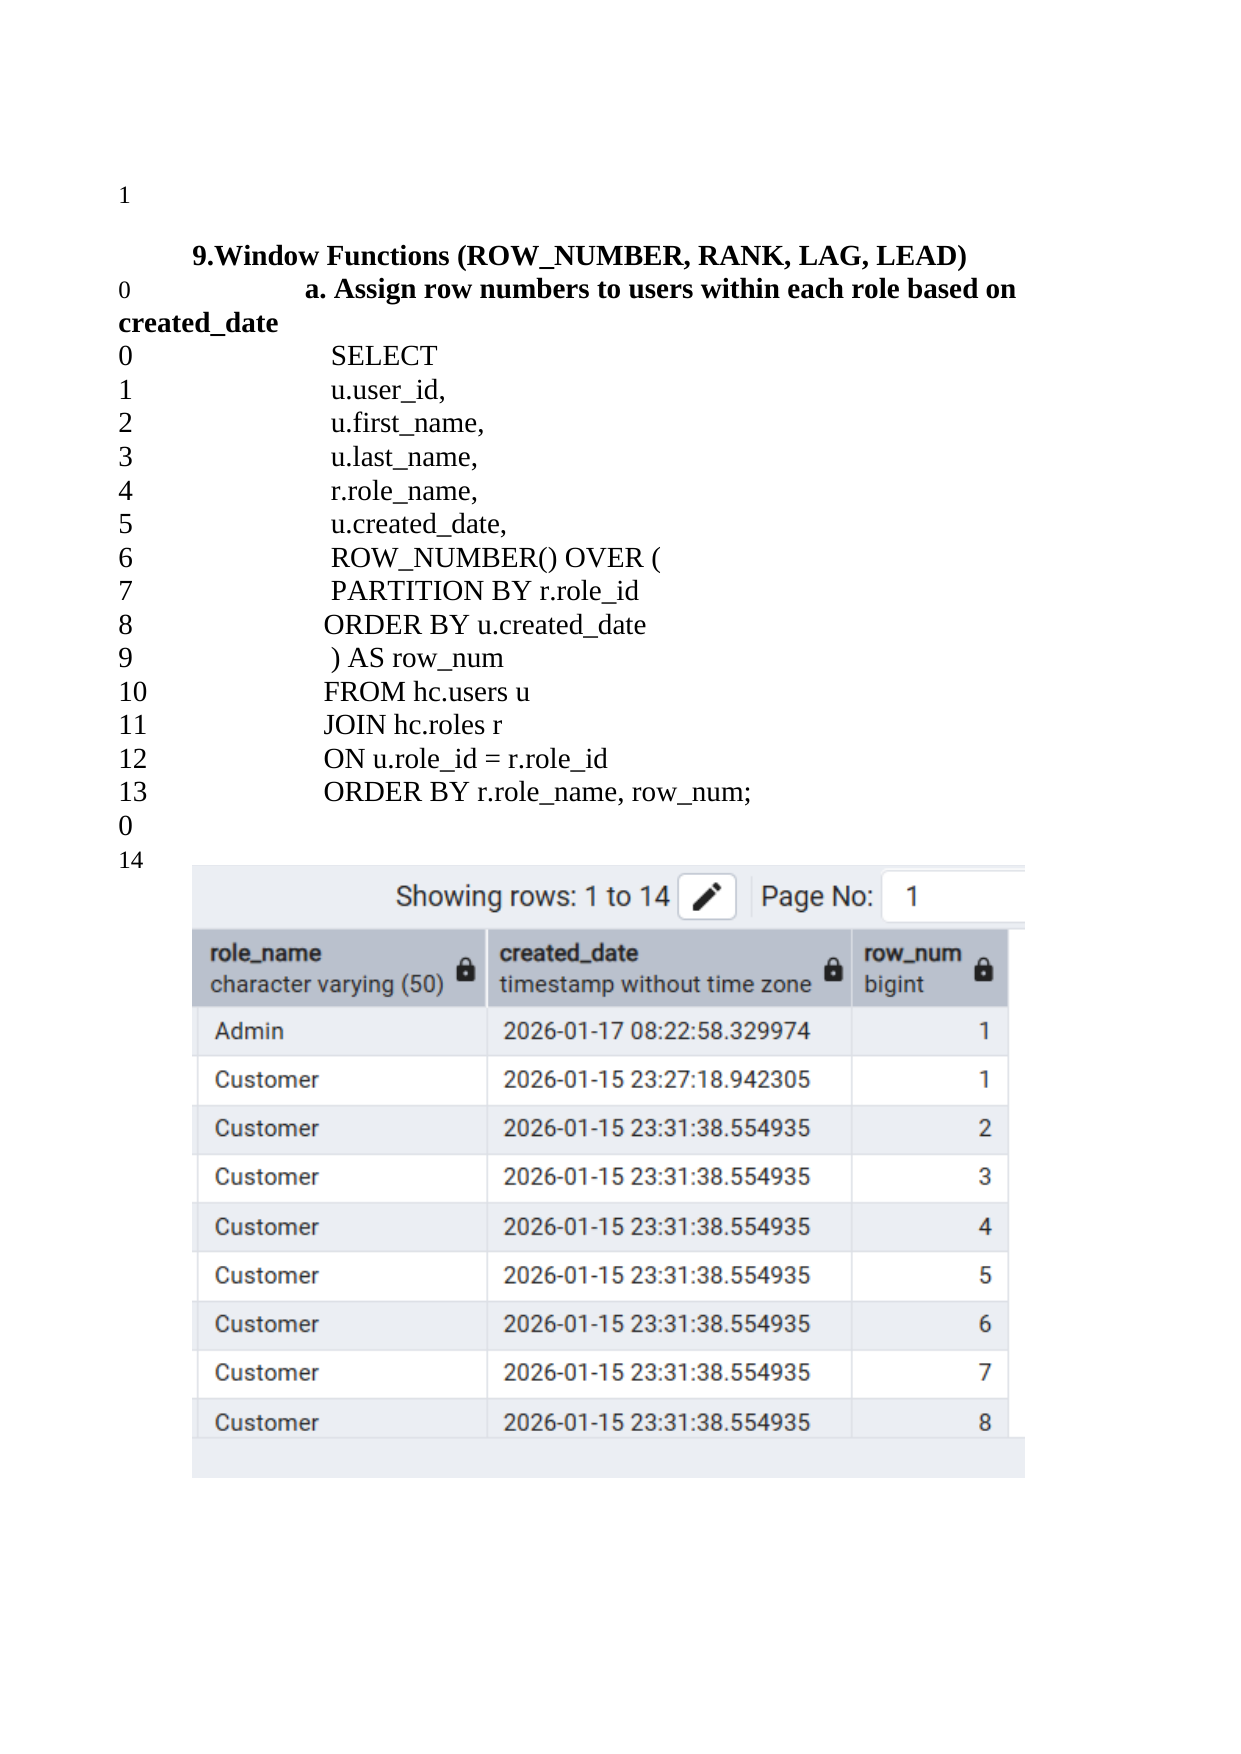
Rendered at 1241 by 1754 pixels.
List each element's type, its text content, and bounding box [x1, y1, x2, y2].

list FROM hc.users u [118, 674, 1122, 707]
list ROW_NUMBER() OVER ( [118, 540, 1122, 573]
list a. Assign row numbers to users within each role based on created_date [118, 271, 1122, 338]
list ON u.role_id = r.role_id [118, 741, 1122, 774]
list SELECT [118, 338, 1122, 372]
list u.last_name, [118, 439, 1122, 473]
list u.created_date, [118, 506, 1122, 540]
list ORDER BY r.role_name, row_num; [118, 774, 1122, 808]
list ORDER BY u.created_date [118, 607, 1122, 640]
list r.role_name, [118, 473, 1122, 506]
text 9.Window Functions (ROW_NUMBER, RANK, LAG, LEAD) [118, 238, 1122, 271]
list u.first_name, [118, 406, 1122, 439]
list ) AS row_num [118, 640, 1122, 674]
list u.user_id, [118, 372, 1122, 406]
list PARTITION BY r.role_id [118, 573, 1122, 607]
list JOIN hc.roles r [118, 707, 1122, 741]
